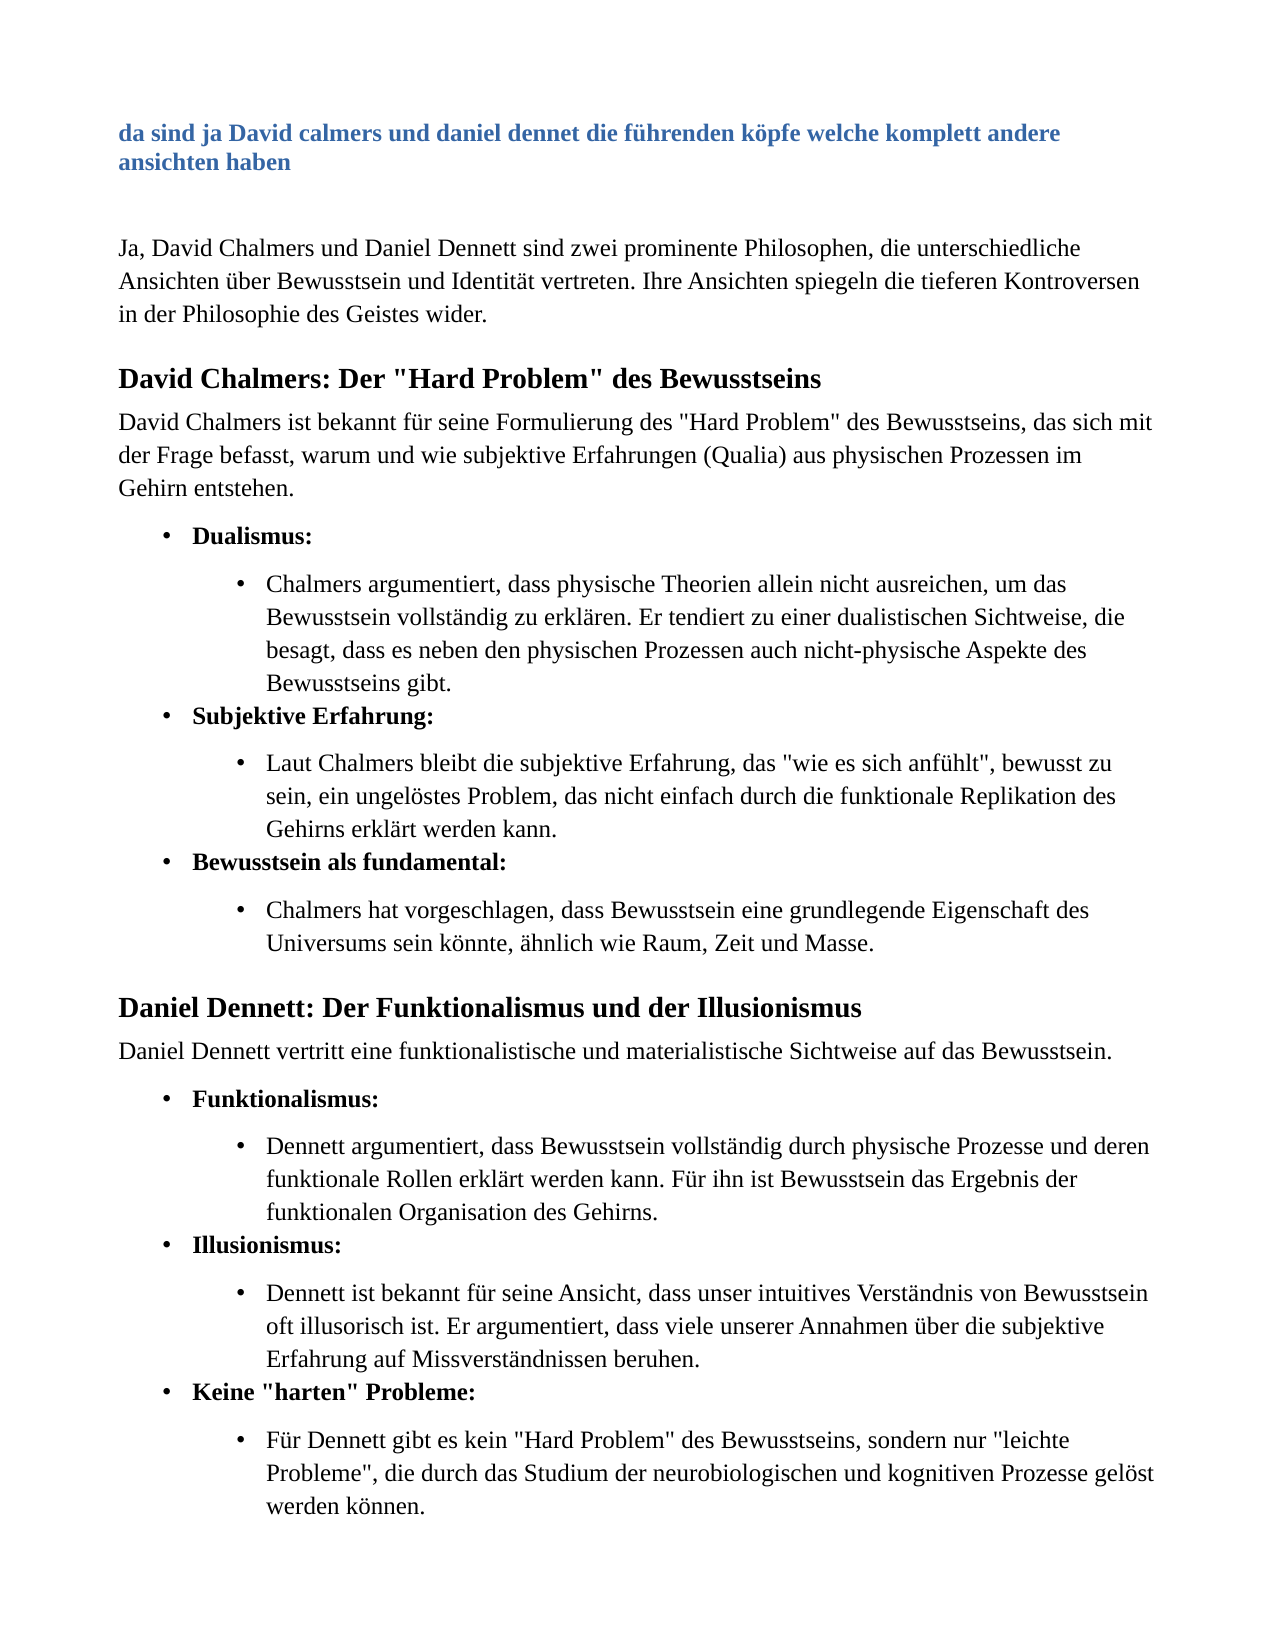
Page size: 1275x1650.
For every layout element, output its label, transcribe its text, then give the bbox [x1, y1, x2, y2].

text da sind ja David calmers und daniel dennet die führenden köpfe welche komplett andere ansichten haben [118, 118, 1157, 176]
subtitle Daniel Dennett: Der Funktionalismus und der Illusionismus [118, 990, 1157, 1024]
subtitle David Chalmers: Der "Hard Problem" des Bewusstseins [118, 361, 1157, 395]
list Illusionismus: [162, 1231, 1157, 1259]
text Daniel Dennett vertritt eine funktionalistische und materialistische Sichtweise auf das Bewusstsein. [118, 1036, 1157, 1065]
list Chalmers hat vorgeschlagen, dass Bewusstsein eine grundlegende Eigenschaft des Universums sein könnte, ähnlich wie Raum, Zeit und Masse. [236, 895, 1157, 957]
text Ja, David Chalmers und Daniel Dennett sind zwei prominente Philosophen, die unterschiedliche Ansichten über Bewusstsein und Identität vertreten. Ihre Ansichten spiegeln die tieferen Kontroversen in der Philosophie des Geistes wider. [118, 233, 1157, 328]
list Subjektive Erfahrung: [162, 701, 1157, 729]
list Keine "harten" Probleme: [162, 1377, 1157, 1406]
list Laut Chalmers bleibt die subjektive Erfahrung, das "wie es sich anfühlt", bewusst zu sein, ein ungelöstes Problem, das nicht einfach durch die funktionale Replikation des Gehirns erklärt werden kann. [236, 748, 1157, 843]
list Bewusstsein als fundamental: [162, 847, 1157, 876]
list Für Dennett gibt es kein "Hard Problem" des Bewusstseins, sondern nur "leichte Probleme", die durch das Studium der neurobiologischen und kognitiven Prozesse gelöst werden können. [236, 1425, 1157, 1519]
list Funktionalismus: [162, 1084, 1157, 1113]
list Dennett argumentiert, dass Bewusstsein vollständig durch physische Prozesse und deren funktionale Rollen erklärt werden kann. Für ihn ist Bewusstsein das Ergebnis der funktionalen Organisation des Gehirns. [236, 1131, 1157, 1226]
list Chalmers argumentiert, dass physische Theorien allein nicht ausreichen, um das Bewusstsein vollständig zu erklären. Er tendiert zu einer dualistischen Sichtweise, die besagt, dass es neben den physischen Prozessen auch nicht-physische Aspekte des Bewusstseins gibt. [236, 569, 1157, 696]
text David Chalmers ist bekannt für seine Formulierung des "Hard Problem" des Bewusstseins, das sich mit der Frage befasst, warum und wie subjektive Erfahrungen (Qualia) aus physischen Prozessen im Gehirn entstehen. [118, 407, 1157, 502]
list Dualismus: [162, 521, 1157, 550]
list Dennett ist bekannt für seine Ansicht, dass unser intuitives Verständnis von Bewusstsein oft illusorisch ist. Er argumentiert, dass viele unserer Annahmen über die subjektive Erfahrung auf Missverständnissen beruhen. [236, 1278, 1157, 1373]
